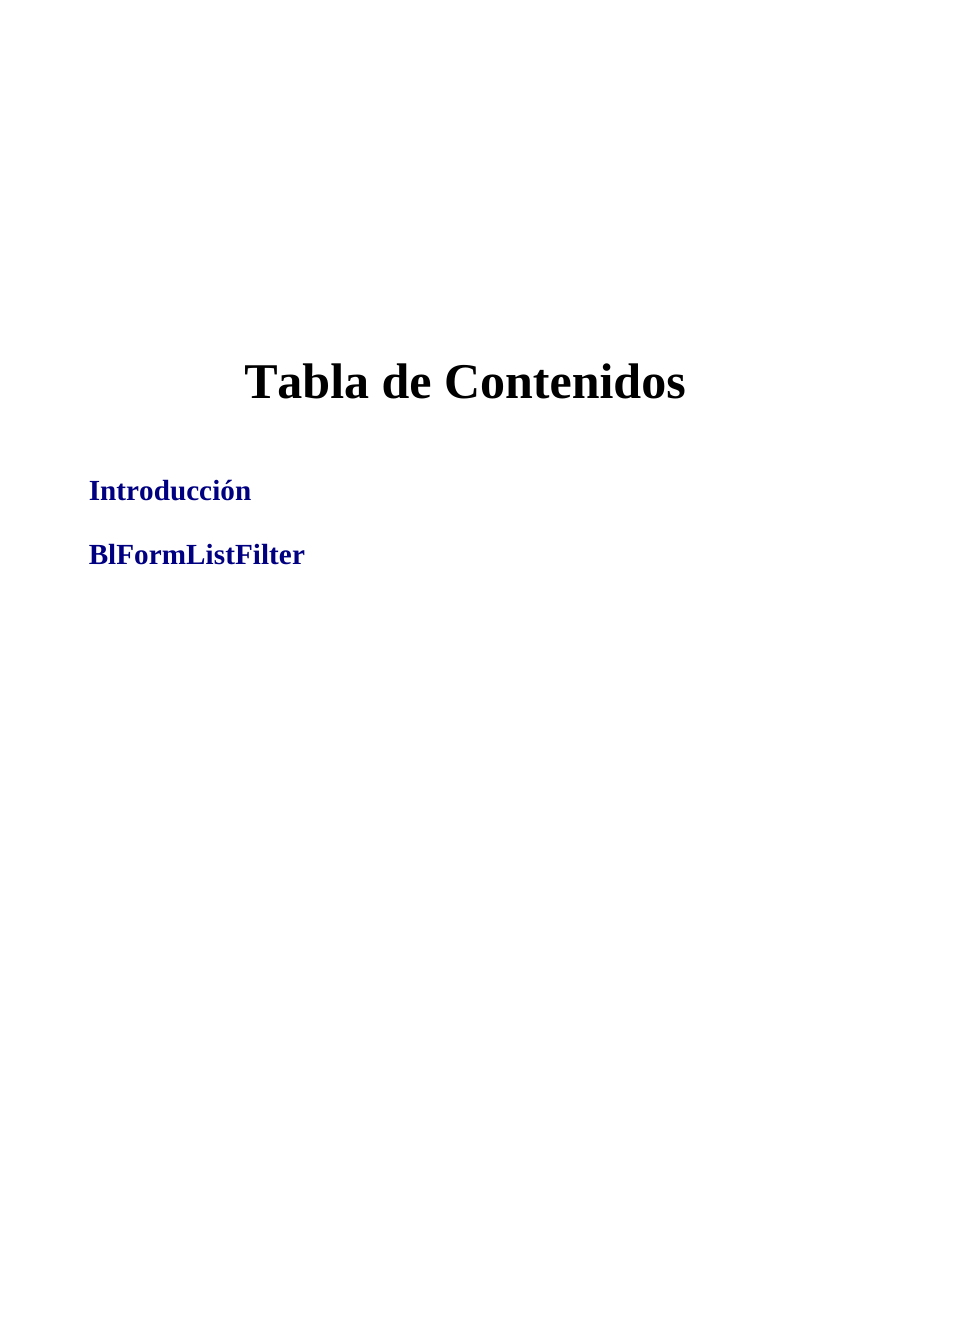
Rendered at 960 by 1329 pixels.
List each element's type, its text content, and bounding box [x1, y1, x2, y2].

text BlFormListFilter [88, 539, 842, 571]
text Introducción [88, 474, 842, 506]
title Tabla de Contenidos [88, 354, 842, 409]
